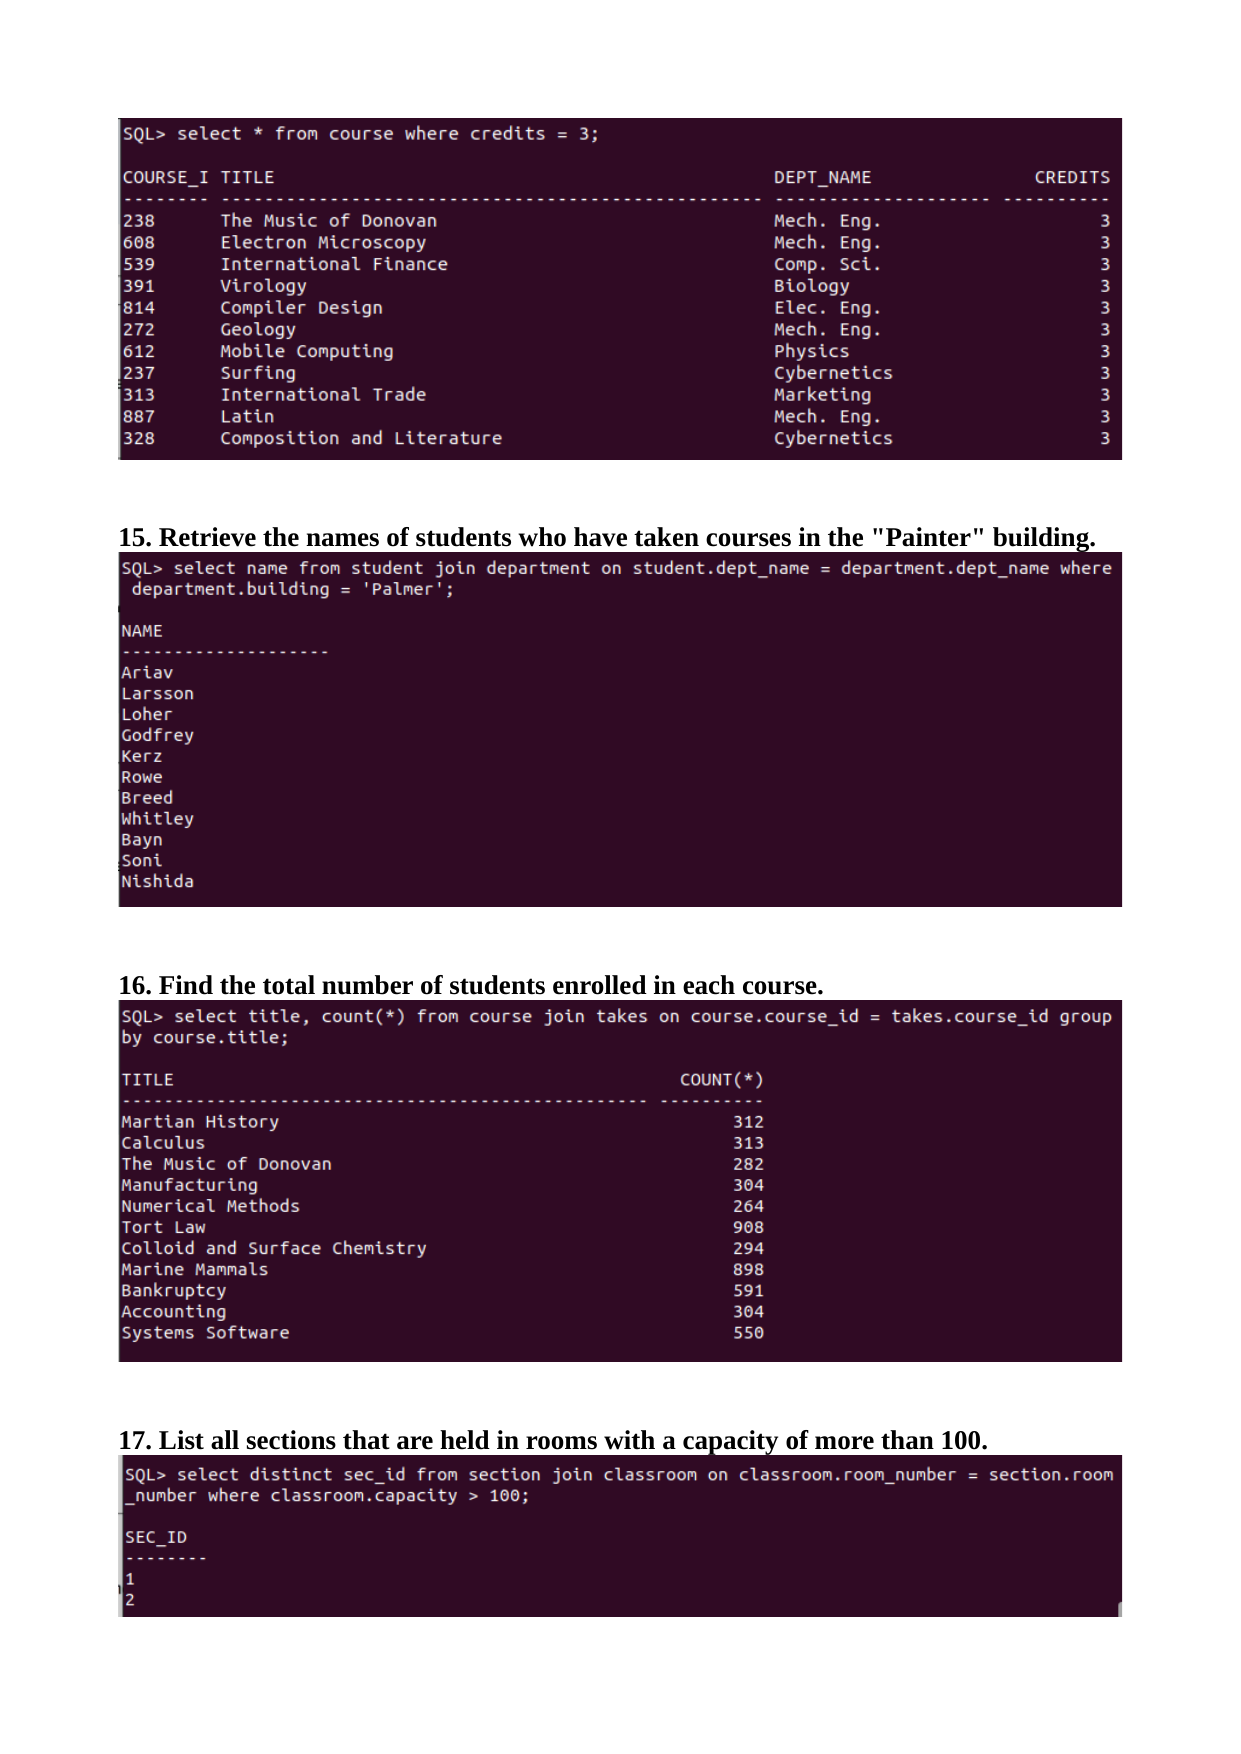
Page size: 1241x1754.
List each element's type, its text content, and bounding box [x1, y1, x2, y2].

picture [118, 552, 1123, 907]
picture [118, 1455, 1123, 1617]
picture [118, 1000, 1123, 1362]
text 16. Find the total number of students enrolled in each course. [118, 969, 1122, 1000]
text 15. Retrieve the names of students who have taken courses in the "Painter" building. [118, 521, 1122, 552]
picture [118, 118, 1123, 460]
text 17. List all sections that are held in rooms with a capacity of more than 100. [118, 1424, 1122, 1455]
